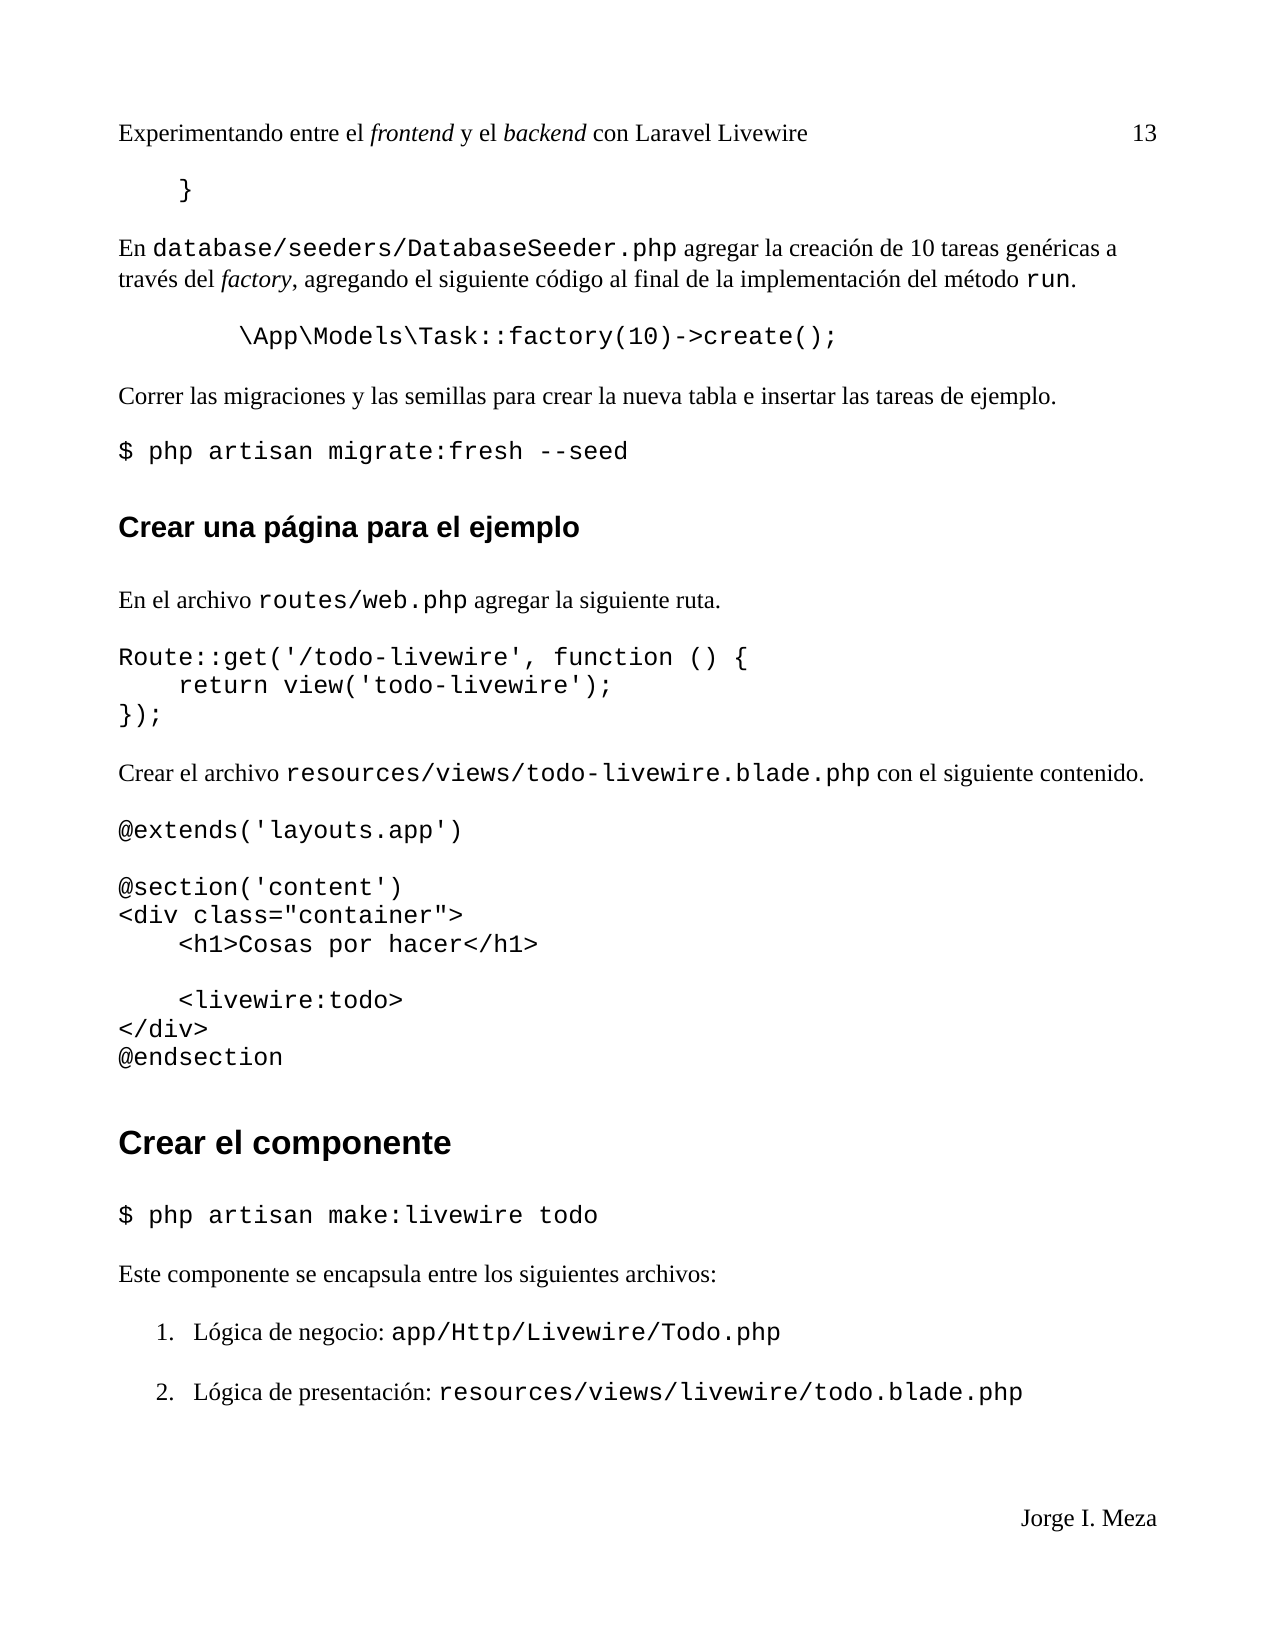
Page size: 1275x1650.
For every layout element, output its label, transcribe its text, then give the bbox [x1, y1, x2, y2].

text } [118, 176, 1157, 205]
text En database/seeders/DatabaseSeeder.php agregar la creación de 10 tareas genéricas a través del factory, agregando el siguiente código al final de la implementación del método run. [118, 233, 1157, 295]
text @section('content') [118, 875, 1157, 903]
list Lógica de negocio: app/Http/Livewire/Todo.php [156, 1317, 1157, 1377]
text return view('todo-livewire'); [118, 673, 1157, 701]
text @endsection [118, 1045, 1157, 1073]
text Correr las migraciones y las semillas para crear la nueva tabla e insertar las tareas de ejemplo. [118, 381, 1157, 410]
text @extends('layouts.app') [118, 818, 1157, 846]
text \App\Models\Task::factory(10)->create(); [118, 324, 1157, 352]
subtitle Crear el componente [118, 1123, 1157, 1161]
text $ php artisan make:livewire todo [118, 1202, 1157, 1231]
text Crear el archivo resources/views/todo-livewire.blade.php con el siguiente contenido. [118, 758, 1157, 789]
subtitle Crear una página para el ejemplo [118, 510, 1157, 544]
text En el archivo routes/web.php agregar la siguiente ruta. [118, 585, 1157, 616]
text }); [118, 701, 1157, 730]
text <livewire:todo> [118, 988, 1157, 1016]
list Lógica de presentación: resources/views/livewire/todo.blade.php [156, 1377, 1157, 1407]
text $ php artisan migrate:fresh --seed [118, 438, 1157, 467]
text Route::get('/todo-livewire', function () { [118, 645, 1157, 673]
text <div class="container"> [118, 903, 1157, 931]
text <h1>Cosas por hacer</h1> [118, 931, 1157, 960]
text Este componente se encapsula entre los siguientes archivos: [118, 1259, 1157, 1288]
text </div> [118, 1016, 1157, 1045]
